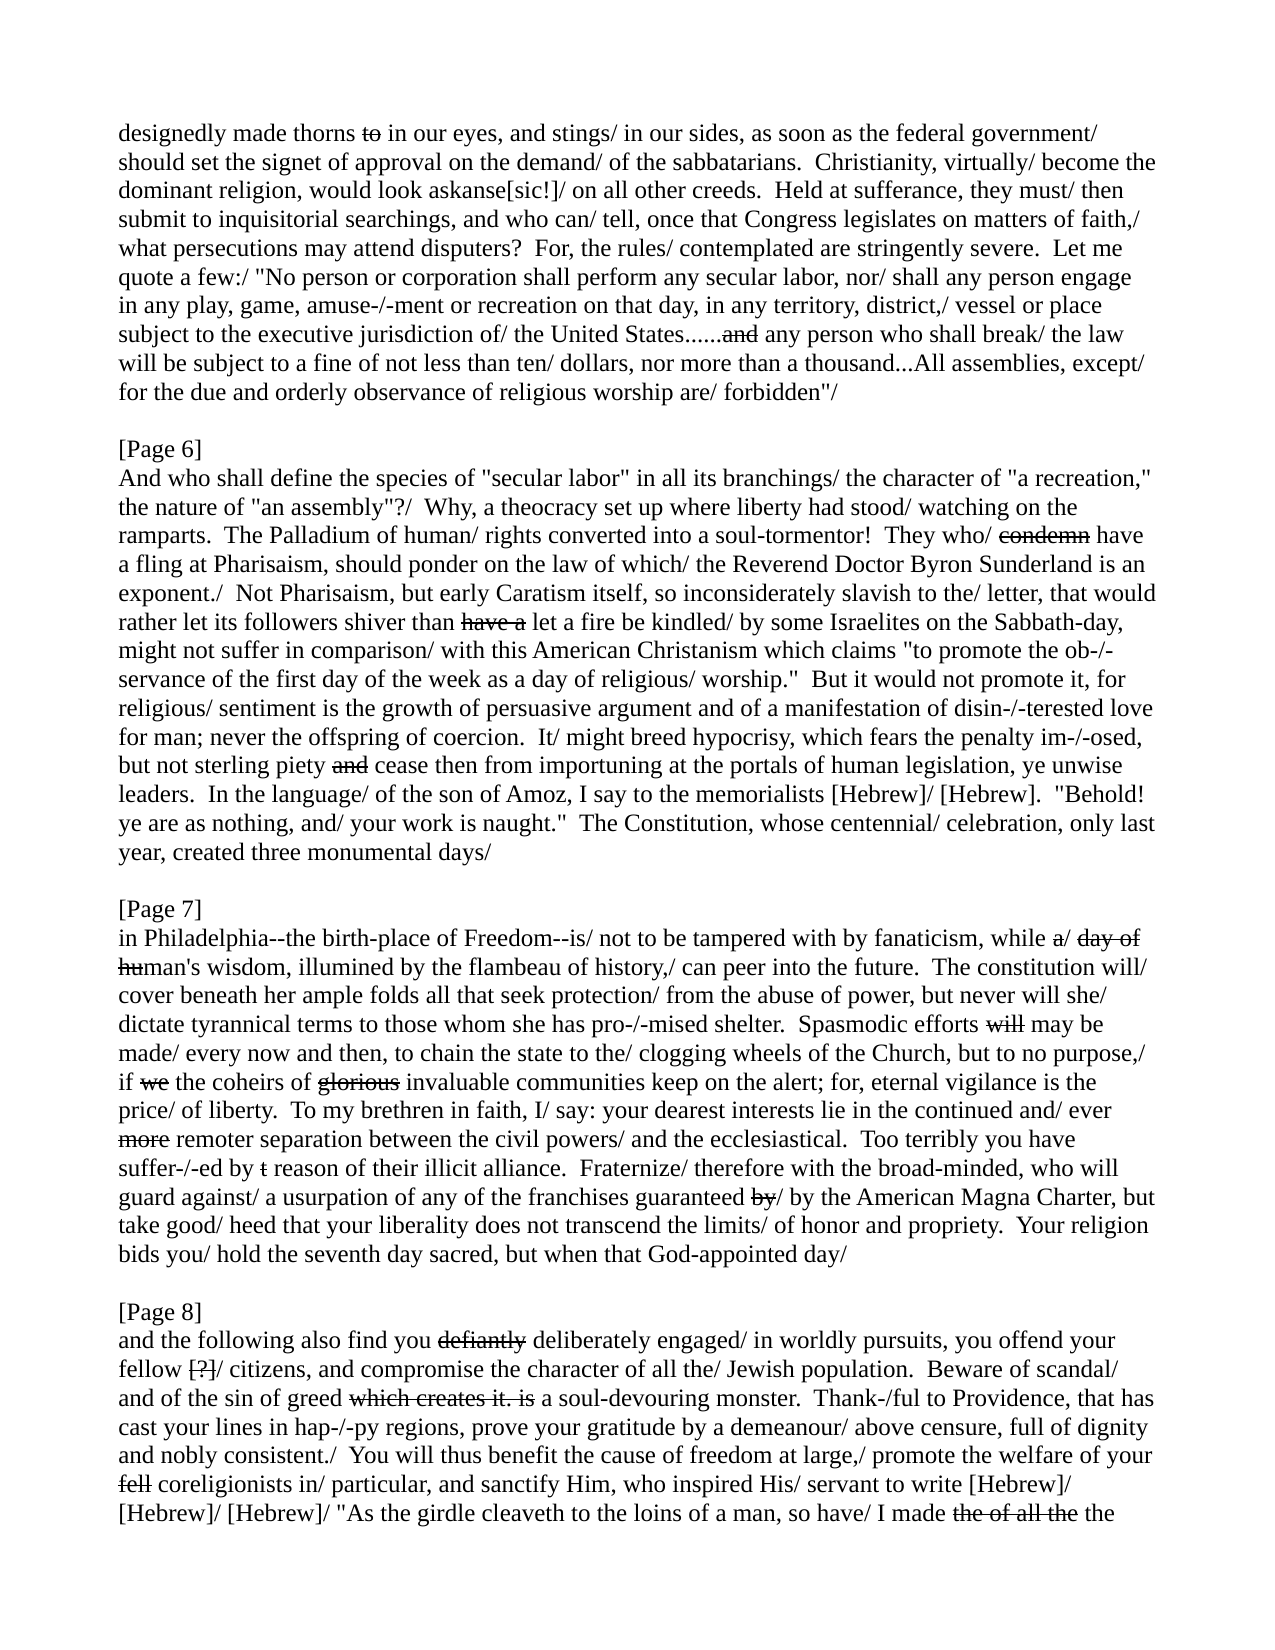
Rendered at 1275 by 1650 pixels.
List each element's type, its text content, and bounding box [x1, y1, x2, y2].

text [Page 6] [118, 434, 1157, 463]
text [Page 7] [118, 894, 1157, 923]
text [Page 8] [118, 1297, 1157, 1326]
text designedly made thorns to in our eyes, and stings/ in our sides, as soon as the federal government/ should set the signet of approval on the demand/ of the sabbatarians. Christianity, virtually/ become the dominant religion, would look askanse[sic!]/ on all other creeds. Held at sufferance, they must/ then submit to inquisitorial searchings, and who can/ tell, once that Congress legislates on matters of faith,/ what persecutions may attend disputers? For, the rules/ contemplated are stringently severe. Let me quote a few:/ "No person or corporation shall perform any secular labor, nor/ shall any person engage in any play, game, amuse-/-ment or recreation on that day, in any territory, district,/ vessel or place subject to the executive jurisdiction of/ the United States......and any person who shall break/ the law will be subject to a fine of not less than ten/ dollars, nor more than a thousand...All assemblies, except/ for the due and orderly observance of religious worship are/ forbidden"/ [118, 118, 1157, 406]
text and the following also find you defiantly deliberately engaged/ in worldly pursuits, you offend your fellow [?]/ citizens, and compromise the character of all the/ Jewish population. Beware of scandal/ and of the sin of greed which creates it. is a soul-devouring monster. Thank-/ful to Providence, that has cast your lines in hap-/-py regions, prove your gratitude by a demeanour/ above censure, full of dignity and nobly consistent./ You will thus benefit the cause of freedom at large,/ promote the welfare of your fell coreligionists in/ particular, and sanctify Him, who inspired His/ servant to write [Hebrew]/ [Hebrew]/ [Hebrew]/ "As the girdle cleaveth to the loins of a man, so have/ I made the of all the the [118, 1326, 1157, 1527]
text in Philadelphia--the birth-place of Freedom--is/ not to be tampered with by fanaticism, while a/ day of human's wisdom, illumined by the flambeau of history,/ can peer into the future. The constitution will/ cover beneath her ample folds all that seek protection/ from the abuse of power, but never will she/ dictate tyrannical terms to those whom she has pro-/-mised shelter. Spasmodic efforts will may be made/ every now and then, to chain the state to the/ clogging wheels of the Church, but to no purpose,/ if we the coheirs of glorious invaluable communities keep on the alert; for, eternal vigilance is the price/ of liberty. To my brethren in faith, I/ say: your dearest interests lie in the continued and/ ever more remoter separation between the civil powers/ and the ecclesiastical. Too terribly you have suffer-/-ed by t reason of their illicit alliance. Fraternize/ therefore with the broad-minded, who will guard against/ a usurpation of any of the franchises guaranteed by/ by the American Magna Charter, but take good/ heed that your liberality does not transcend the limits/ of honor and propriety. Your religion bids you/ hold the seventh day sacred, but when that God-appointed day/ [118, 923, 1157, 1268]
text And who shall define the species of "secular labor" in all its branchings/ the character of "a recreation," the nature of "an assembly"?/ Why, a theocracy set up where liberty had stood/ watching on the ramparts. The Palladium of human/ rights converted into a soul-tormentor! They who/ condemn have a fling at Pharisaism, should ponder on the law of which/ the Reverend Doctor Byron Sunderland is an exponent./ Not Pharisaism, but early Caratism itself, so inconsiderately slavish to the/ letter, that would rather let its followers shiver than have a let a fire be kindled/ by some Israelites on the Sabbath-day, might not suffer in comparison/ with this American Christanism which claims "to promote the ob-/-servance of the first day of the week as a day of religious/ worship." But it would not promote it, for religious/ sentiment is the growth of persuasive argument and of a manifestation of disin-/-terested love for man; never the offspring of coercion. It/ might breed hypocrisy, which fears the penalty im-/-osed, but not sterling piety and cease then from importuning at the portals of human legislation, ye unwise leaders. In the language/ of the son of Amoz, I say to the memorialists [Hebrew]/ [Hebrew]. "Behold! ye are as nothing, and/ your work is naught." The Constitution, whose centennial/ celebration, only last year, created three monumental days/ [118, 463, 1157, 866]
